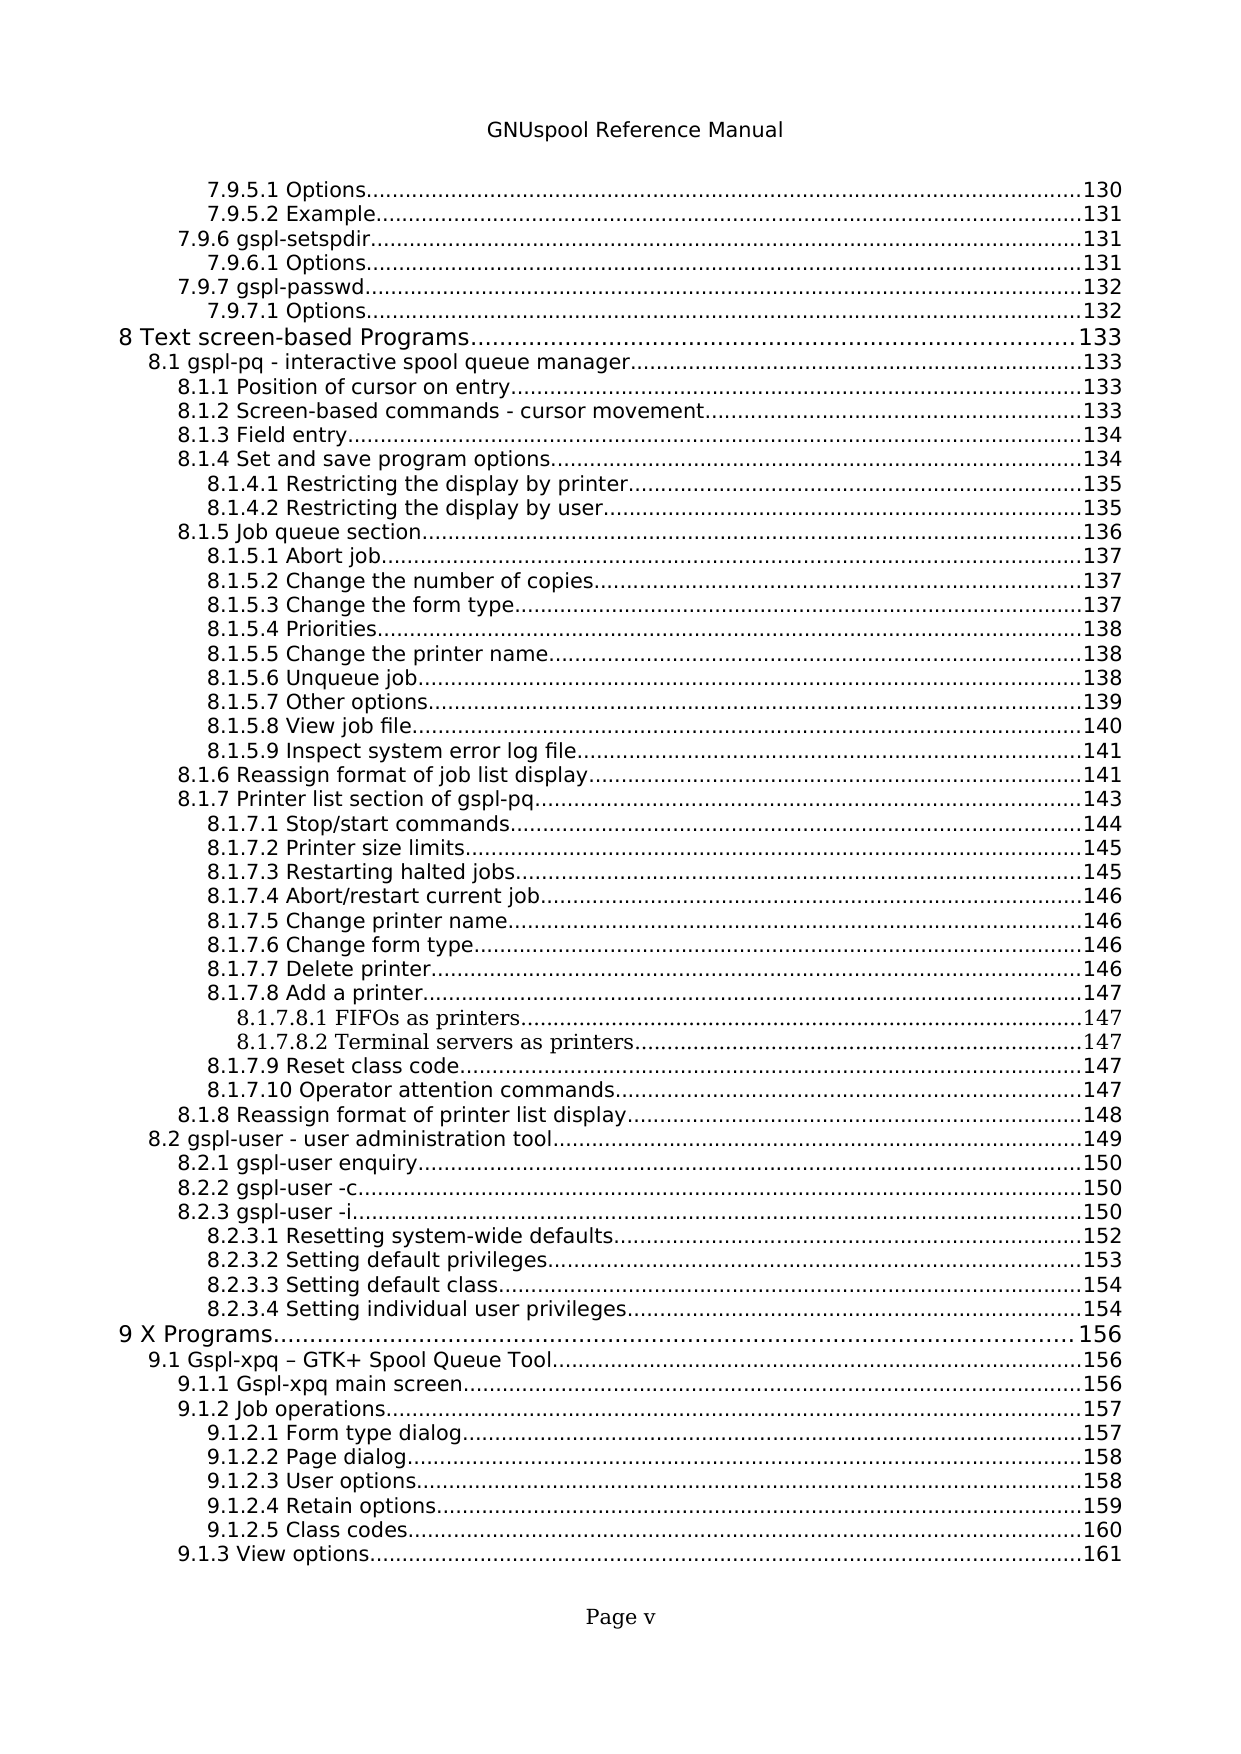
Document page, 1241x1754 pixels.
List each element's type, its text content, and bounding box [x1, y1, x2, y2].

text 8.1.6 Reassign format of job list display 141 [177, 763, 1122, 787]
text 8.1.5.1 Abort job 137 [207, 545, 1122, 569]
text 8.1.7.10 Operator attention commands 147 [207, 1079, 1122, 1103]
text 8.1.4.2 Restricting the display by user 135 [207, 496, 1122, 520]
text 8.1.7.1 Stop/start commands 144 [207, 812, 1122, 836]
text 8.1.7 Printer list section of gspl-pq 143 [177, 787, 1122, 812]
text 9.1.2.5 Class codes 160 [207, 1518, 1122, 1542]
text 7.9.6.1 Options 131 [207, 251, 1122, 275]
text 9.1.3 View options 161 [177, 1542, 1122, 1567]
text 9.1 Gspl-xpq – GTK+ Spool Queue Tool 156 [148, 1348, 1122, 1372]
text 8.1.4 Set and save program options. 134 [177, 448, 1122, 472]
text 9.1.1 Gspl-xpq main screen 156 [177, 1372, 1122, 1397]
text 8.1.5.7 Other options. 139 [207, 690, 1122, 714]
text 8.1.3 Field entry 134 [177, 423, 1122, 448]
text 8.1.7.3 Restarting halted jobs 145 [207, 860, 1122, 884]
text 8.2.2 gspl-user -c 150 [177, 1176, 1122, 1200]
text 7.9.5.1 Options 130 [207, 178, 1122, 202]
text 9.1.2.1 Form type dialog 157 [207, 1421, 1122, 1445]
text 9.1.2 Job operations 157 [177, 1397, 1122, 1421]
text 7.9.7.1 Options 132 [207, 299, 1122, 324]
text 8.1.7.2 Printer size limits 145 [207, 836, 1122, 860]
text 8.2.3 gspl-user -i. 150 [177, 1200, 1122, 1224]
text 8 Text screen-based Programs 133 [118, 324, 1122, 351]
text 8.1.2 Screen-based commands - cursor movement 133 [177, 399, 1122, 423]
text 8.1.7.9 Reset class code 147 [207, 1054, 1122, 1079]
text 8.1 gspl-pq - interactive spool queue manager 133 [148, 351, 1122, 375]
text 8.1.7.7 Delete printer 146 [207, 957, 1122, 982]
text 9 X Programs 156 [118, 1321, 1122, 1348]
text 8.1.7.8 Add a printer 147 [207, 982, 1122, 1006]
text 9.1.2.2 Page dialog 158 [207, 1445, 1122, 1469]
text 8.1.8 Reassign format of printer list display 148 [177, 1103, 1122, 1127]
text 9.1.2.3 User options 158 [207, 1469, 1122, 1494]
text 8.1.5.6 Unqueue job 138 [207, 666, 1122, 690]
text 8.2.3.2 Setting default privileges 153 [207, 1248, 1122, 1273]
text 8.2.1 gspl-user enquiry 150 [177, 1151, 1122, 1176]
text 7.9.5.2 Example 131 [207, 202, 1122, 227]
text 8.1.1 Position of cursor on entry 133 [177, 375, 1122, 399]
text 8.1.5.4 Priorities 138 [207, 617, 1122, 642]
text 8.1.5.8 View job file 140 [207, 714, 1122, 739]
text 8.1.5 Job queue section. 136 [177, 520, 1122, 545]
text 8.1.7.4 Abort/restart current job 146 [207, 884, 1122, 909]
text 7.9.7 gspl-passwd 132 [177, 275, 1122, 299]
text 8.1.7.8.2 Terminal servers as printers 147 [236, 1030, 1122, 1054]
text 8.1.5.5 Change the printer name 138 [207, 642, 1122, 666]
text 8.1.7.5 Change printer name 146 [207, 909, 1122, 933]
text 8.1.5.3 Change the form type 137 [207, 593, 1122, 617]
text 8.1.5.9 Inspect system error log file 141 [207, 739, 1122, 763]
text 8.1.7.6 Change form type 146 [207, 933, 1122, 957]
text 8.1.7.8.1 FIFOs as printers 147 [236, 1006, 1122, 1030]
text 8.1.5.2 Change the number of copies 137 [207, 569, 1122, 593]
text 8.2.3.1 Resetting system-wide defaults 152 [207, 1224, 1122, 1248]
text 8.2 gspl-user - user administration tool 149 [148, 1127, 1122, 1151]
text 9.1.2.4 Retain options 159 [207, 1494, 1122, 1518]
text 8.2.3.4 Setting individual user privileges 154 [207, 1297, 1122, 1321]
text 8.2.3.3 Setting default class 154 [207, 1273, 1122, 1297]
text 7.9.6 gspl-setspdir 131 [177, 227, 1122, 251]
text 8.1.4.1 Restricting the display by printer 135 [207, 472, 1122, 496]
